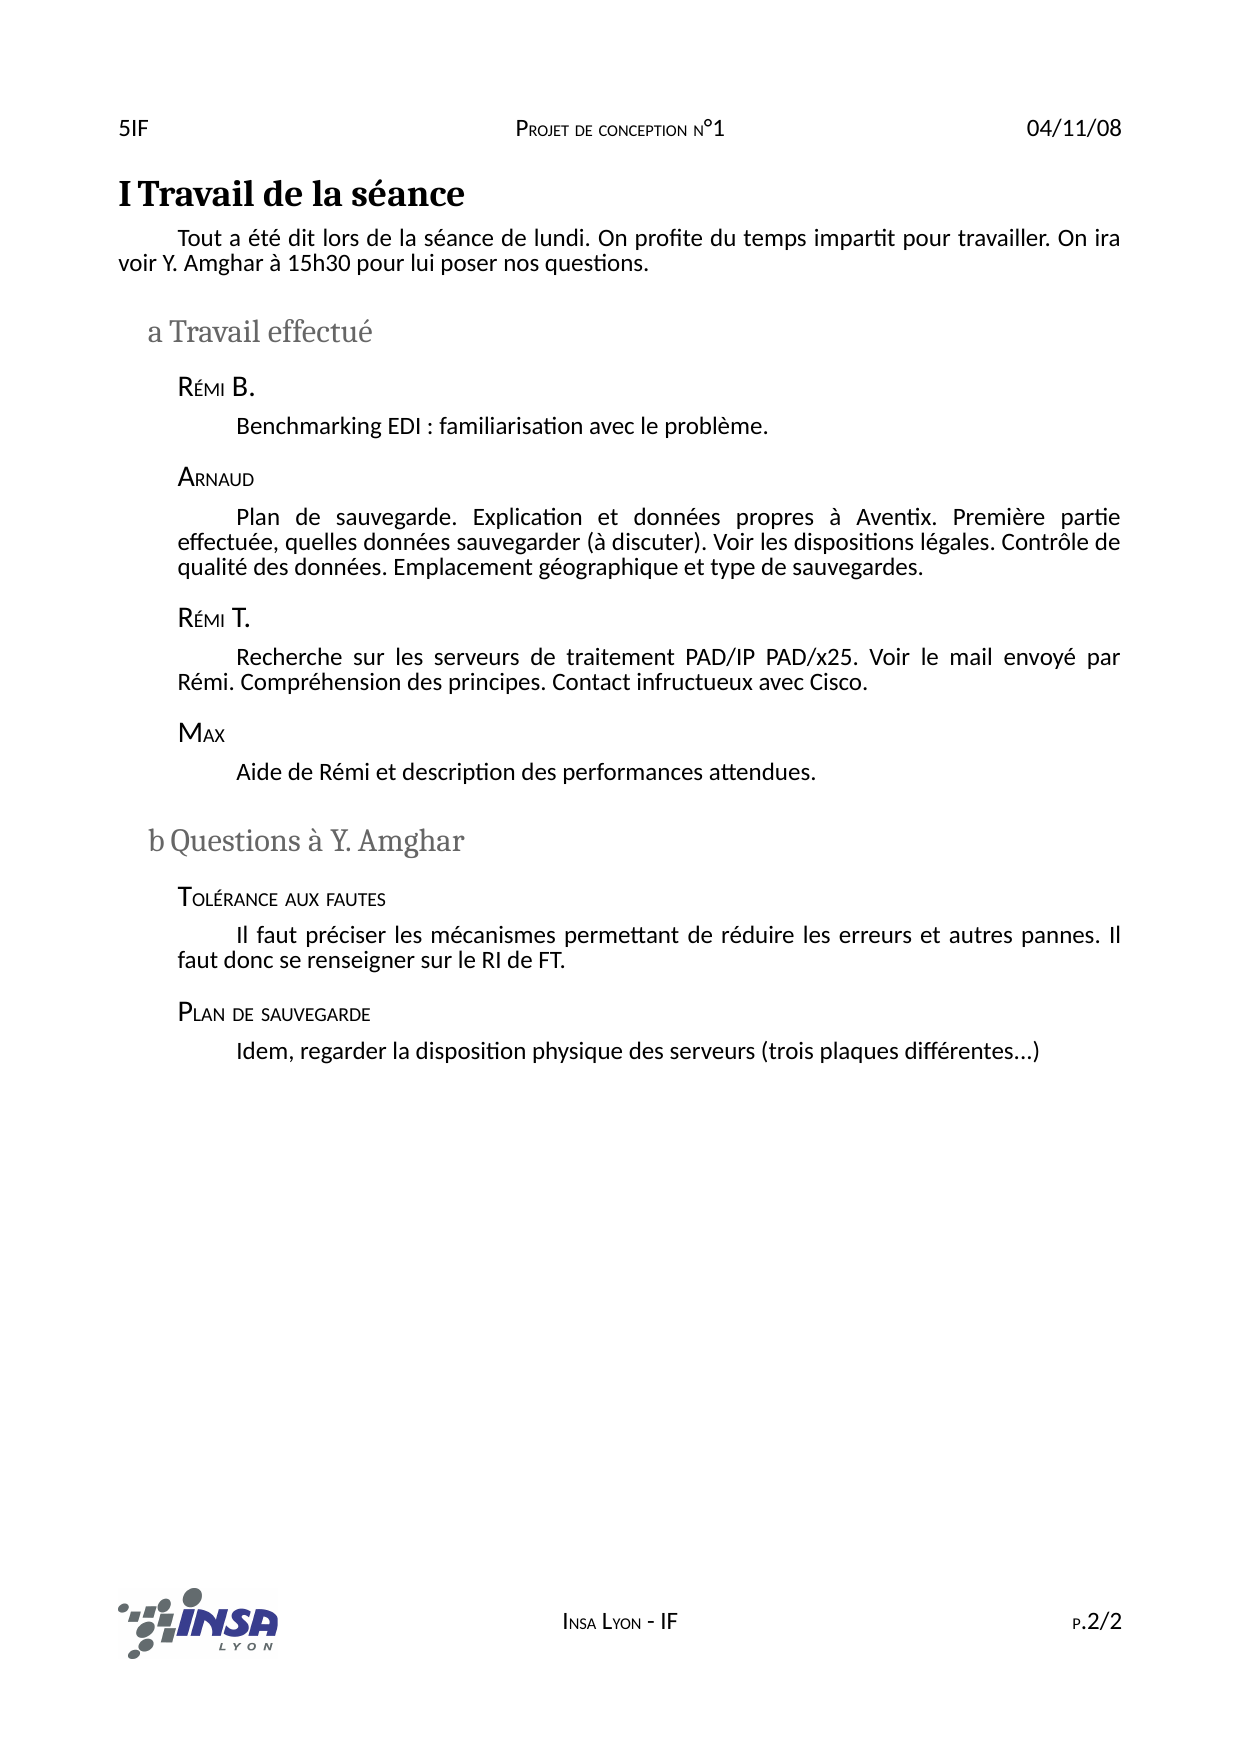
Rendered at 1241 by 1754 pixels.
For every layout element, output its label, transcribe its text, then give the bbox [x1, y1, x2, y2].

text Benchmarking EDI : familiarisation avec le problème. [177, 416, 1122, 441]
text Il faut préciser les mécanismes permettant de réduire les erreurs et autres pannes. Il faut donc se renseigner sur le RI de FT. [177, 925, 1122, 975]
text Recherche sur les serveurs de traitement PAD/IP PAD/x25. Voir le mail envoyé par Rémi. Compréhension des principes. Contact infructueux avec Cisco. [177, 647, 1122, 697]
picture [118, 1588, 278, 1659]
subtitle Travail de la séance [118, 173, 1122, 216]
text Idem, regarder la disposition physique des serveurs (trois plaques différentes...) [177, 1041, 1122, 1066]
text Plan de sauvegarde. Explication et données propres à Aventix. Première partie effectuée, quelles données sauvegarder (à discuter). Voir les dispositions légales. Contrôle de qualité des données. Emplacement géographique et type de sauvegardes. [177, 506, 1122, 581]
subtitle Tolérance aux fautes [118, 883, 1122, 913]
subtitle Questions à Y. Amghar [118, 822, 1122, 860]
subtitle Rémi B. [118, 374, 1122, 404]
subtitle Travail effectué [118, 313, 1122, 350]
subtitle Plan de sauvegarde [118, 999, 1122, 1029]
subtitle Max [118, 720, 1122, 750]
subtitle Rémi T. [118, 605, 1122, 635]
text Tout a été dit lors de la séance de lundi. On profite du temps impartit pour travailler. On ira voir Y. Amghar à 15h30 pour lui poser nos questions. [118, 227, 1122, 277]
text Aide de Rémi et description des performances attendues. [177, 762, 1122, 787]
subtitle Arnaud [118, 464, 1122, 494]
